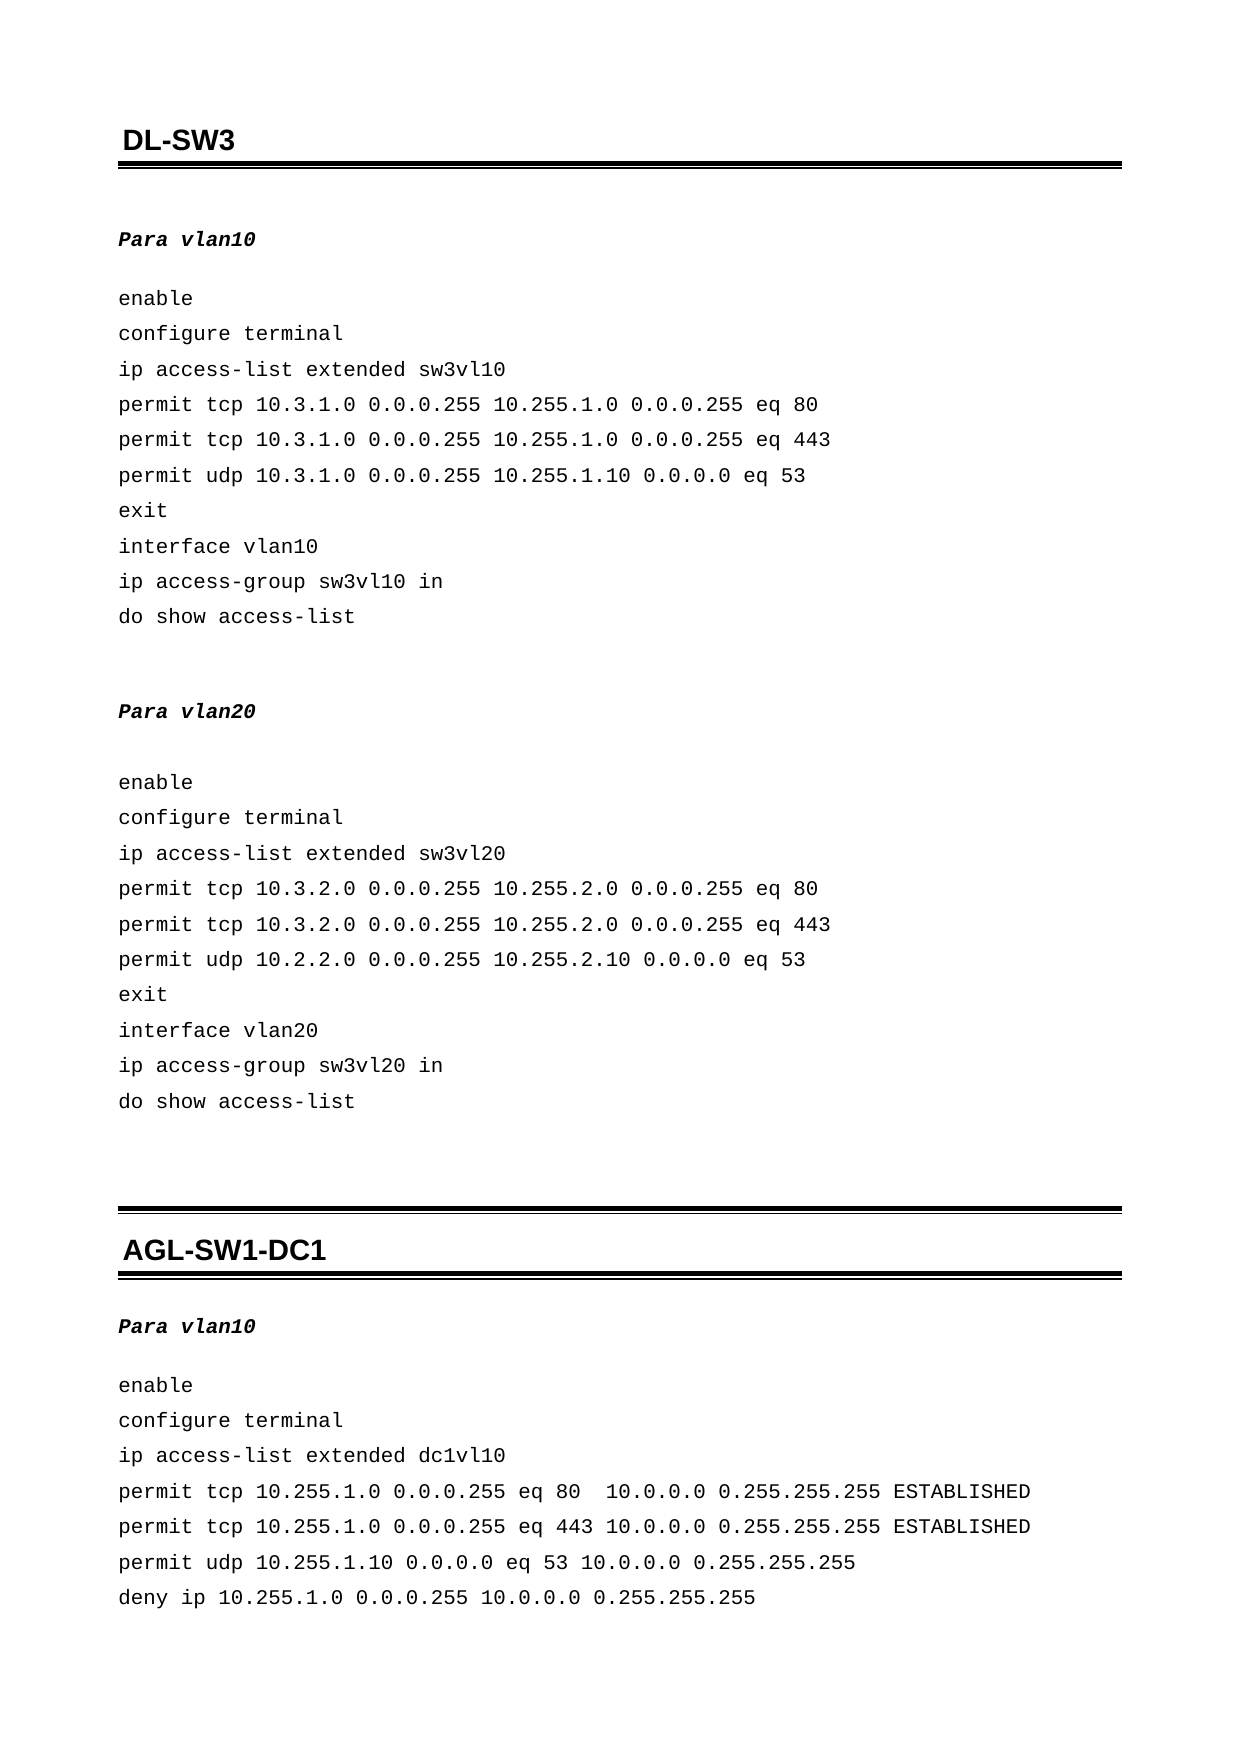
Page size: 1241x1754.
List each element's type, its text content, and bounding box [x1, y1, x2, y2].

text permit tcp 10.3.1.0 0.0.0.255 10.255.1.0 0.0.0.255 eq 80 [118, 394, 1122, 418]
text permit udp 10.2.2.0 0.0.0.255 10.255.2.10 0.0.0.0 eq 53 [118, 949, 1122, 973]
text ip access-group sw3vl20 in [118, 1055, 1122, 1079]
text permit tcp 10.3.1.0 0.0.0.255 10.255.1.0 0.0.0.255 eq 443 [118, 429, 1122, 453]
text enable [118, 1375, 1122, 1398]
text exit [118, 500, 1122, 524]
subtitle AGL-SW1-DC1 [118, 1229, 1122, 1271]
text permit udp 10.3.1.0 0.0.0.255 10.255.1.10 0.0.0.0 eq 53 [118, 465, 1122, 488]
text enable [118, 288, 1122, 311]
text exit [118, 984, 1122, 1008]
text interface vlan20 [118, 1020, 1122, 1043]
text ip access-group sw3vl10 in [118, 571, 1122, 595]
text ip access-list extended sw3vl20 [118, 843, 1122, 866]
text do show access-list [118, 1091, 1122, 1114]
text ip access-list extended sw3vl10 [118, 359, 1122, 382]
text permit tcp 10.255.1.0 0.0.0.255 eq 80 10.0.0.0 0.255.255.255 ESTABLISHED [118, 1481, 1122, 1504]
text Para vlan10 [118, 1316, 1122, 1339]
text permit udp 10.255.1.10 0.0.0.0 eq 53 10.0.0.0 0.255.255.255 [118, 1552, 1122, 1575]
text Para vlan20 [118, 701, 1122, 725]
text configure terminal [118, 1410, 1122, 1434]
subtitle DL-SW3 [118, 118, 1122, 161]
text deny ip 10.255.1.0 0.0.0.255 10.0.0.0 0.255.255.255 [118, 1587, 1122, 1611]
text ip access-list extended dc1vl10 [118, 1446, 1122, 1469]
text configure terminal [118, 807, 1122, 831]
text permit tcp 10.3.2.0 0.0.0.255 10.255.2.0 0.0.0.255 eq 80 [118, 878, 1122, 902]
text interface vlan10 [118, 536, 1122, 559]
text enable [118, 772, 1122, 796]
text do show access-list [118, 607, 1122, 630]
text permit tcp 10.255.1.0 0.0.0.255 eq 443 10.0.0.0 0.255.255.255 ESTABLISHED [118, 1516, 1122, 1540]
text configure terminal [118, 323, 1122, 347]
text Para vlan10 [118, 229, 1122, 252]
text permit tcp 10.3.2.0 0.0.0.255 10.255.2.0 0.0.0.255 eq 443 [118, 913, 1122, 937]
